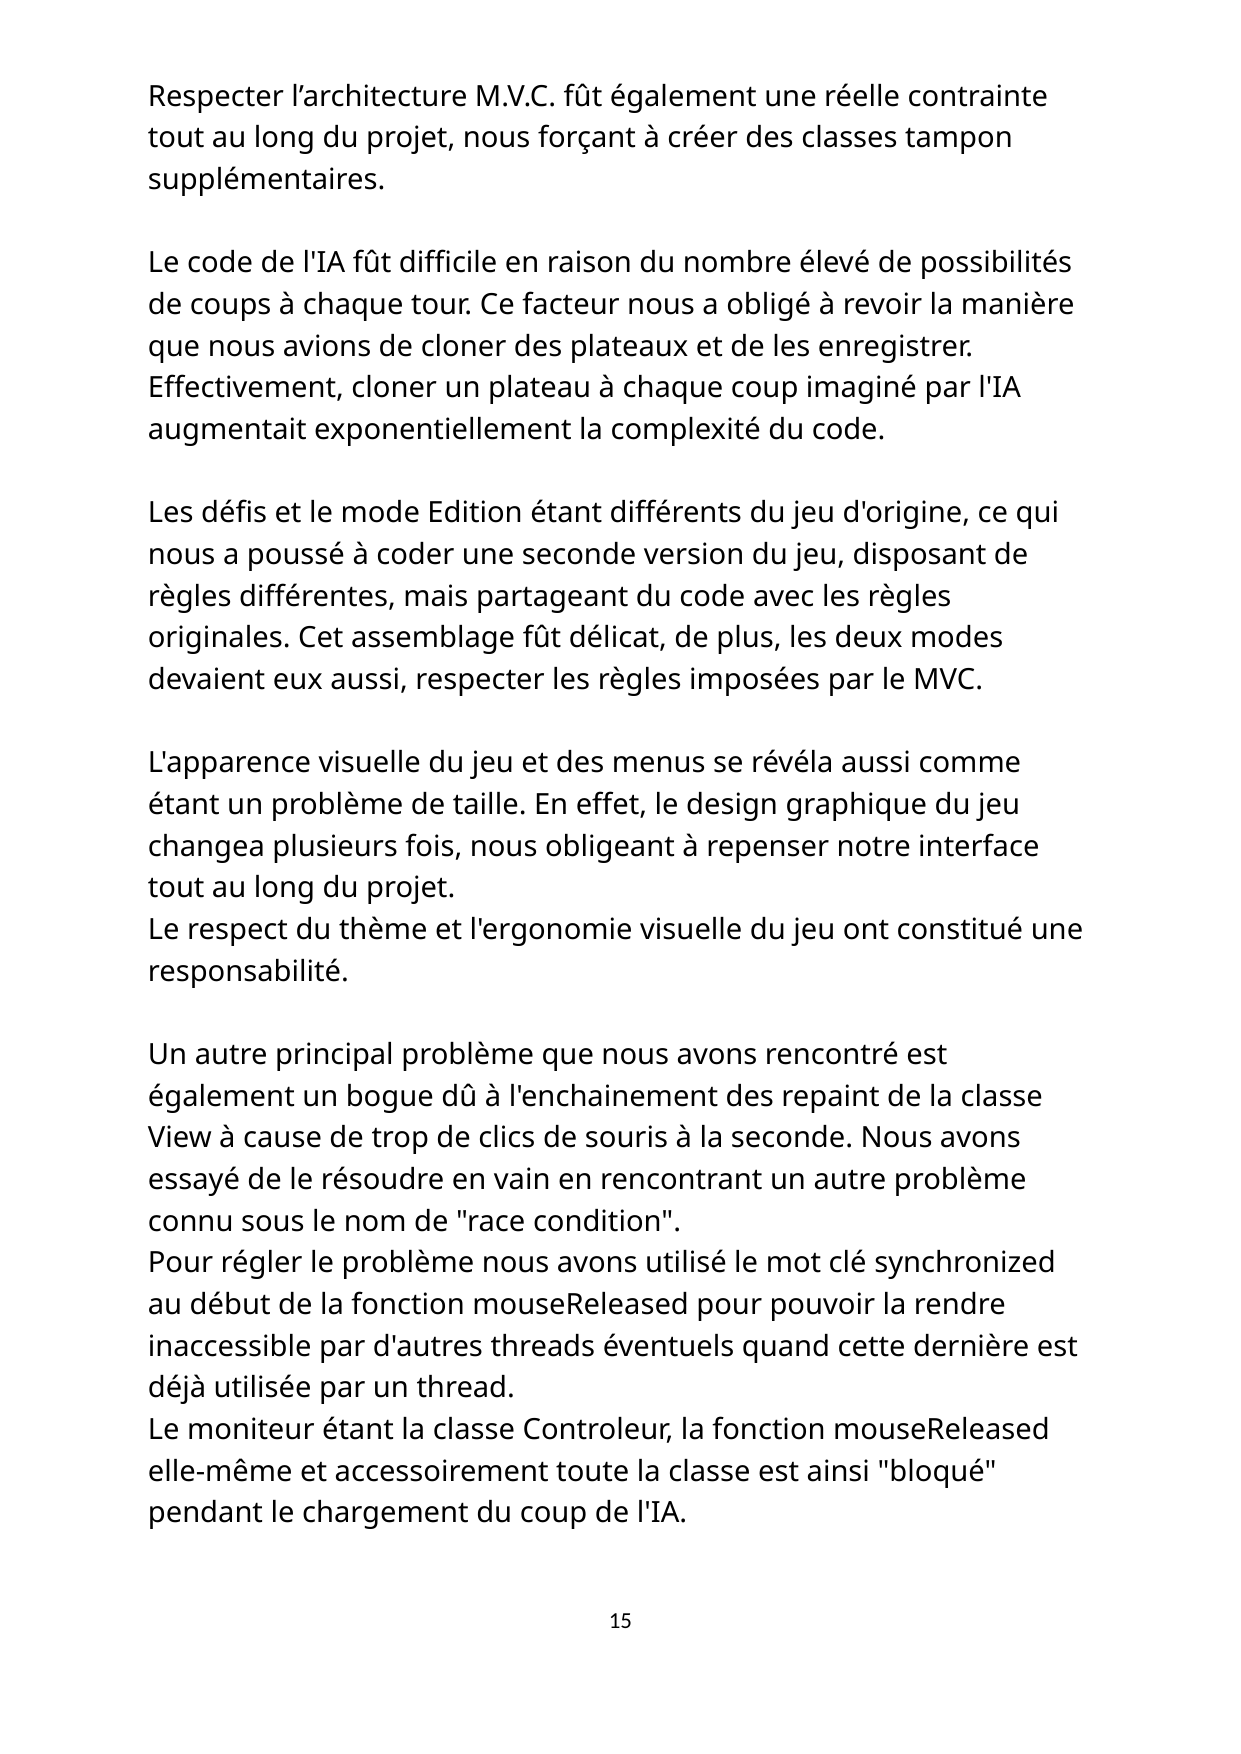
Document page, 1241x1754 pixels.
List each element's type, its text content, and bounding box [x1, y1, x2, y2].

text L'apparence visuelle du jeu et des menus se révéla aussi comme étant un problème de taille. En effet, le design graphique du jeu changea plusieurs fois, nous obligeant à repenser notre interface tout au long du projet. [148, 742, 1093, 906]
text Les défis et le mode Edition étant différents du jeu d'origine, ce qui nous a poussé à coder une seconde version du jeu, disposant de règles différentes, mais partageant du code avec les règles originales. Cet assemblage fût délicat, de plus, les deux modes devaient eux aussi, respecter les règles imposées par le MVC. [148, 492, 1093, 698]
text Le code de l'IA fût difficile en raison du nombre élevé de possibilités de coups à chaque tour. Ce facteur nous a obligé à revoir la manière que nous avions de cloner des plateaux et de les enregistrer. Effectivement, cloner un plateau à chaque coup imaginé par l'IA augmentait exponentiellement la complexité du code. [148, 242, 1093, 448]
text Un autre principal problème que nous avons rencontré est également un bogue dû à l'enchainement des repaint de la classe View à cause de trop de clics de souris à la seconde. Nous avons essayé de le résoudre en vain en rencontrant un autre problème connu sous le nom de "race condition". [148, 1033, 1093, 1240]
text Pour régler le problème nous avons utilisé le mot clé synchronized au début de la fonction mouseReleased pour pouvoir la rendre inaccessible par d'autres threads éventuels quand cette dernière est déjà utilisée par un thread. [148, 1242, 1093, 1406]
text Le moniteur étant la classe Controleur, la fonction mouseReleased elle-même et accessoirement toute la classe est ainsi "bloqué" pendant le chargement du coup de l'IA. [148, 1408, 1093, 1531]
text Le respect du thème et l'ergonomie visuelle du jeu ont constitué une responsabilité. [148, 908, 1093, 990]
text Respecter l’architecture M.V.C. fût également une réelle contrainte tout au long du projet, nous forçant à créer des classes tampon supplémentaires. [148, 75, 1093, 198]
